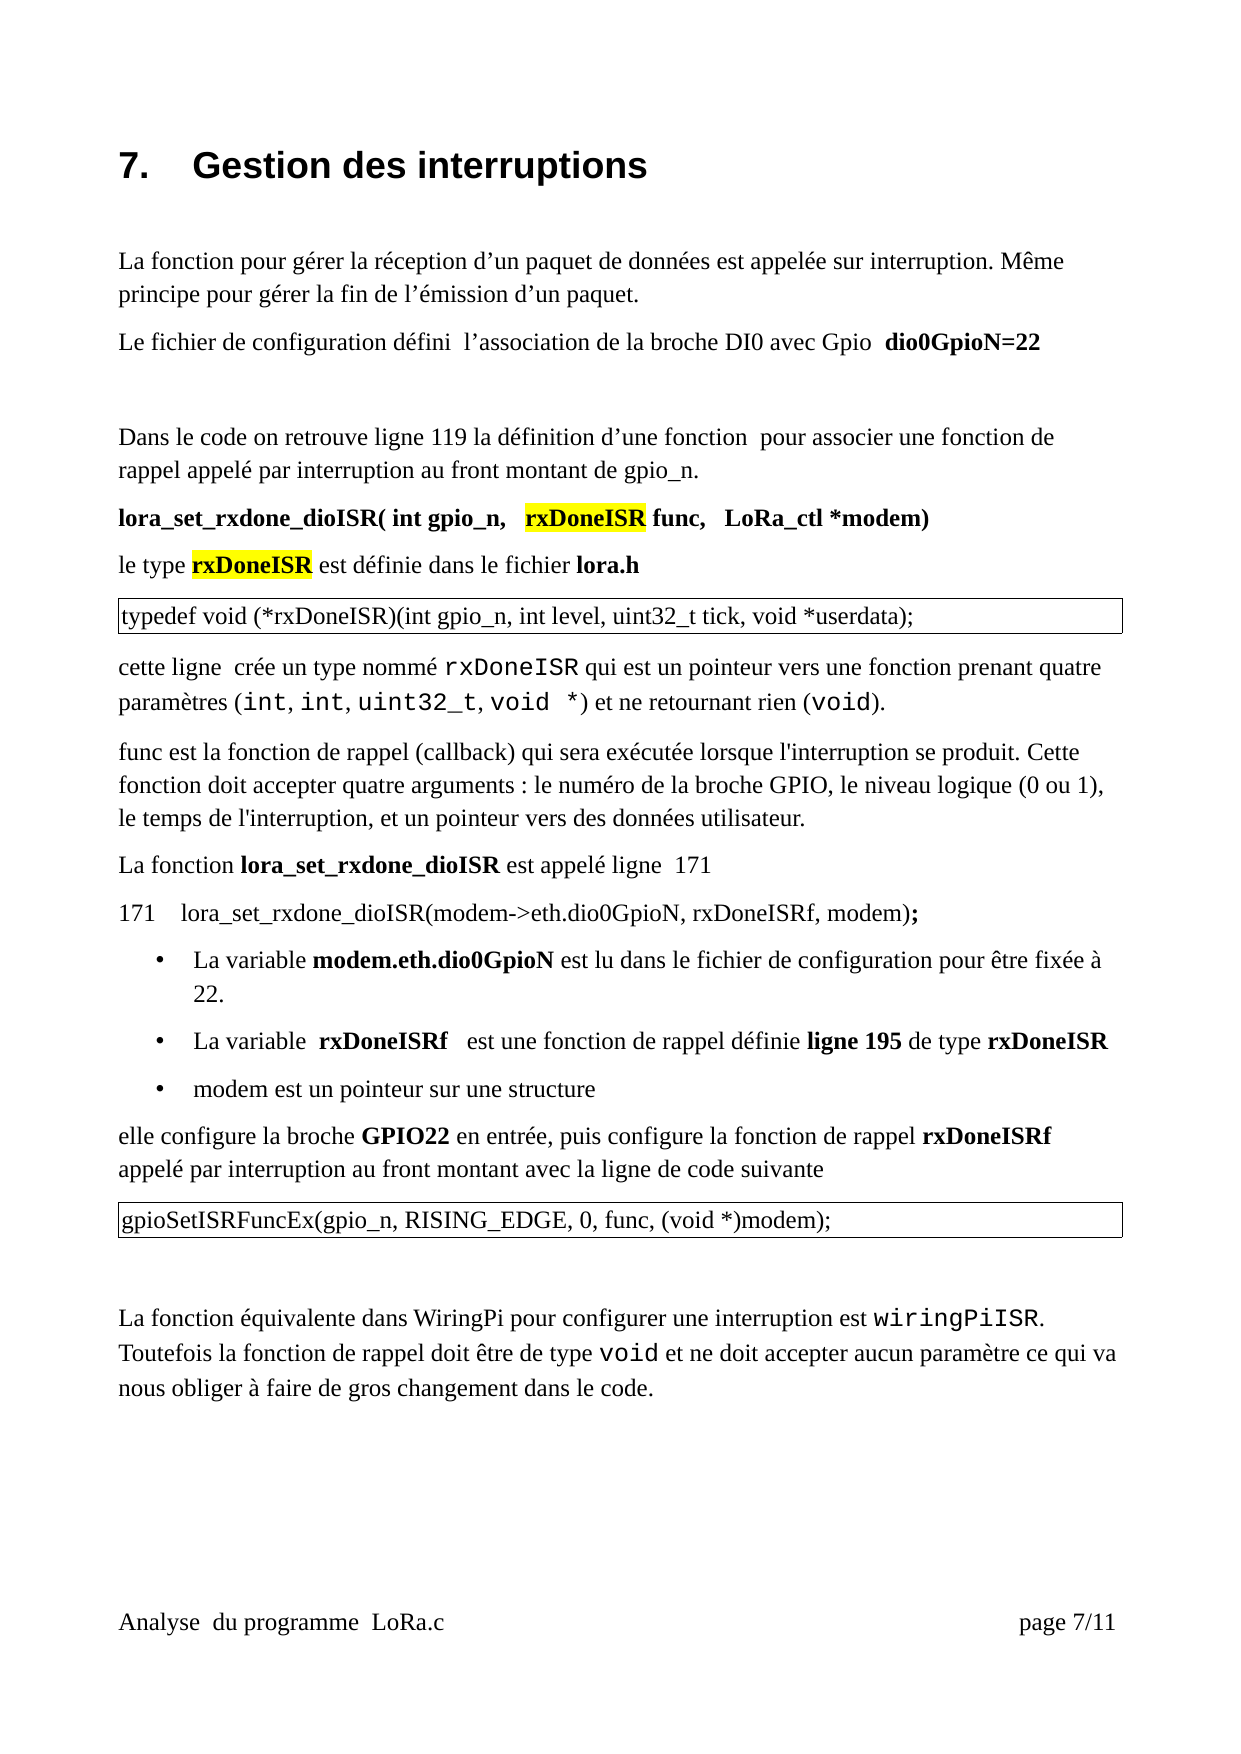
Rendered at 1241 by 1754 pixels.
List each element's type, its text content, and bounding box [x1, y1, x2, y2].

list La variable modem.eth.dio0GpioN est lu dans le fichier de configuration pour être fixée à 22. [156, 946, 1122, 1007]
text gpioSetISRFuncEx(gpio_n, RISING_EDGE, 0, func, (void *)modem); [119, 1203, 1122, 1237]
text cette ligne crée un type nommé rxDoneISR qui est un pointeur vers une fonction prenant quatre paramètres (int, int, uint32_t, void *) et ne retournant rien (void). [118, 652, 1122, 718]
text elle configure la broche GPIO22 en entrée, puis configure la fonction de rappel rxDoneISRf appelé par interruption au front montant avec la ligne de code suivante [118, 1121, 1122, 1183]
text 171 lora_set_rxdone_dioISR(modem->eth.dio0GpioN, rxDoneISRf, modem); [118, 898, 1122, 927]
text La fonction pour gérer la réception d’un paquet de données est appelée sur interruption. Même principe pour gérer la fin de l’émission d’un paquet. [118, 246, 1122, 308]
text Le fichier de configuration défini l’association de la broche DI0 avec Gpio dio0GpioN=22 [118, 327, 1122, 356]
text La fonction lora_set_rxdone_dioISR est appelé ligne 171 [118, 850, 1122, 879]
subtitle Gestion des interruptions [118, 143, 1122, 186]
text typedef void (*rxDoneISR)(int gpio_n, int level, uint32_t tick, void *userdata); [119, 599, 1122, 633]
text La fonction équivalente dans WiringPi pour configurer une interruption est wiringPiISR. Toutefois la fonction de rappel doit être de type void et ne doit accepter aucun paramètre ce qui va nous obliger à faire de gros changement dans le code. [118, 1303, 1122, 1402]
text le type rxDoneISR est définie dans le fichier lora.h [118, 550, 1122, 579]
list modem est un pointeur sur une structure [156, 1074, 1122, 1103]
text func est la fonction de rappel (callback) qui sera exécutée lorsque l'interruption se produit. Cette fonction doit accepter quatre arguments : le numéro de la broche GPIO, le niveau logique (0 ou 1), le temps de l'interruption, et un pointeur vers des données utilisateur. [118, 737, 1122, 832]
text lora_set_rxdone_dioISR( int gpio_n, rxDoneISR func, LoRa_ctl *modem) [118, 503, 1122, 532]
text Dans le code on retrouve ligne 119 la définition d’une fonction pour associer une fonction de rappel appelé par interruption au front montant de gpio_n. [118, 422, 1122, 484]
list La variable rxDoneISRf est une fonction de rappel définie ligne 195 de type rxDoneISR [156, 1026, 1122, 1055]
